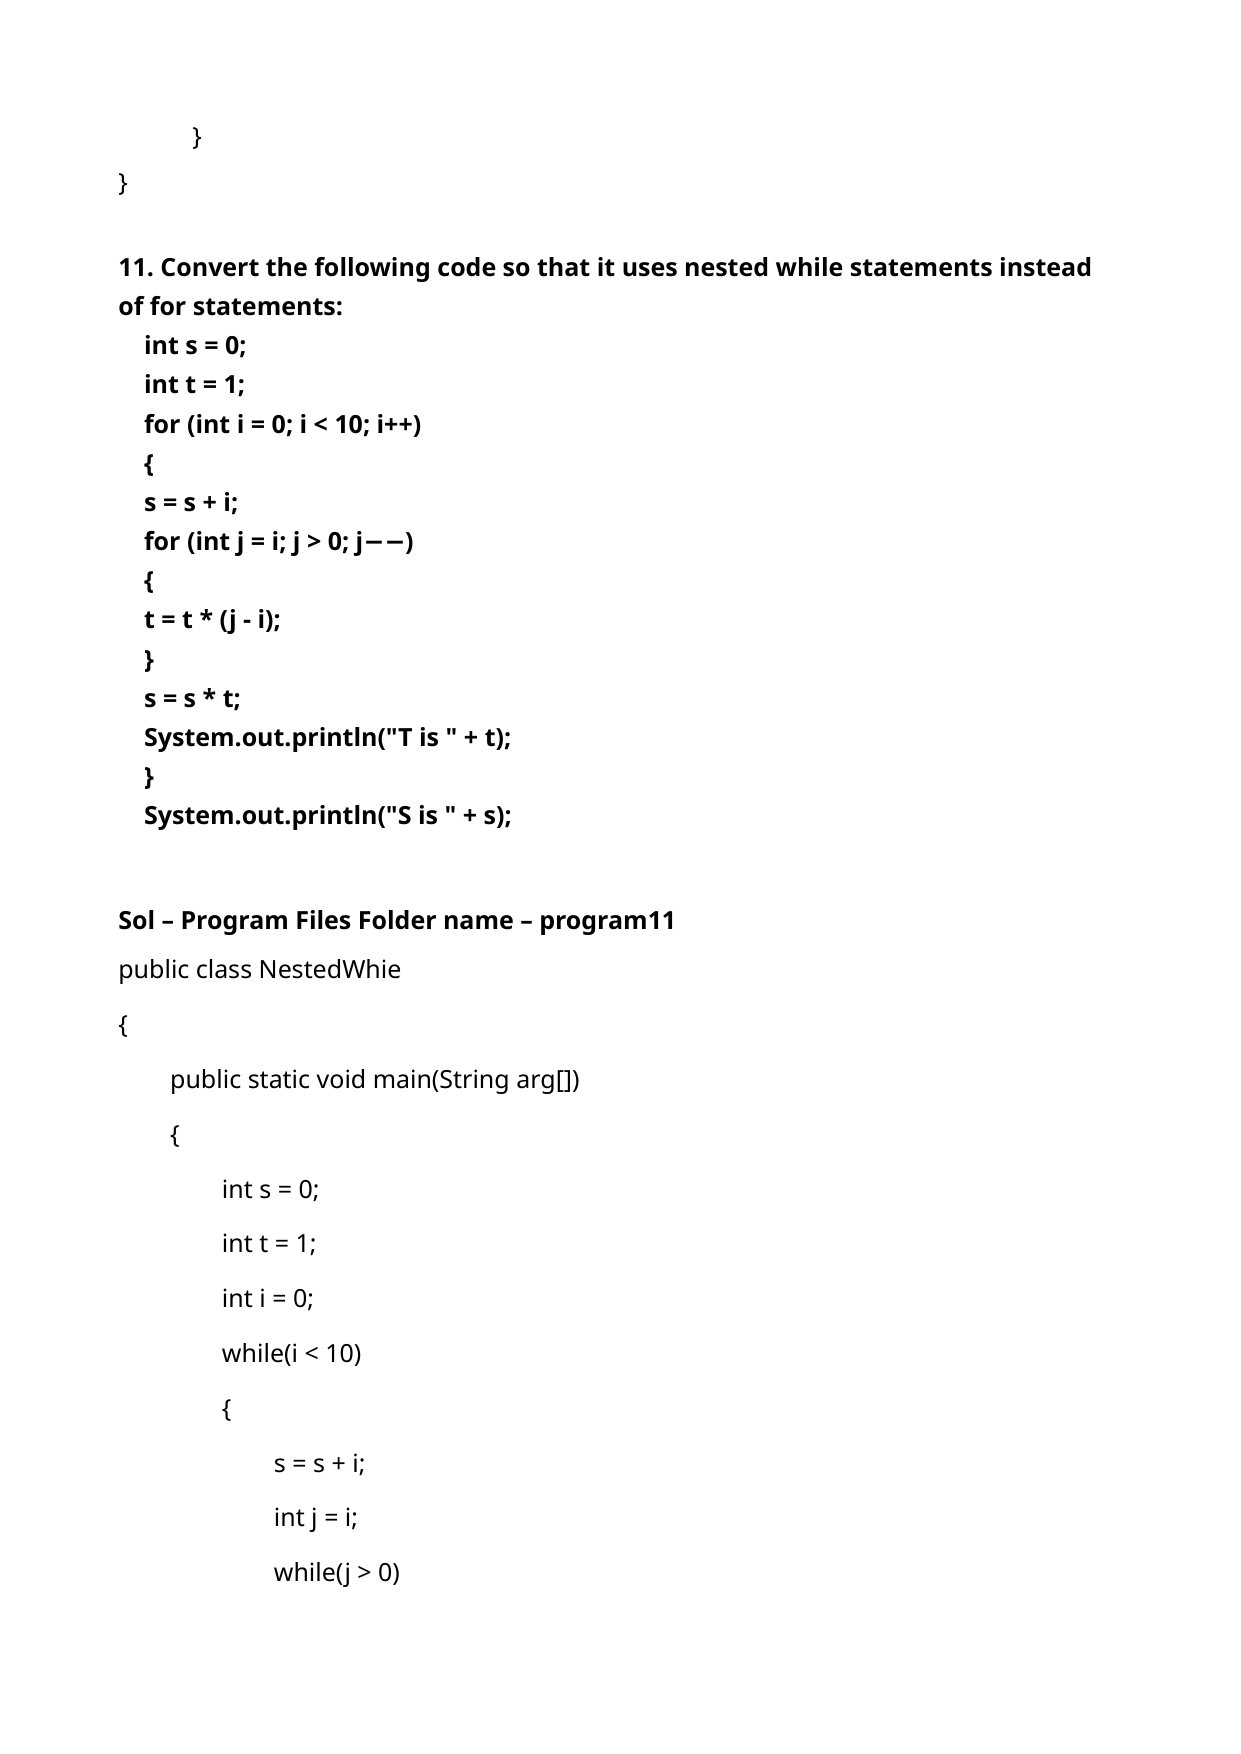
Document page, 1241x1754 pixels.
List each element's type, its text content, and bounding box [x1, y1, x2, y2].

text public class NestedWhie [118, 952, 1122, 986]
text { [118, 1390, 1122, 1424]
text } [118, 118, 1122, 152]
text while(j > 0) [118, 1555, 1122, 1589]
text { [118, 1116, 1122, 1151]
text int s = 0; [118, 1171, 1122, 1205]
text while(i < 10) [118, 1336, 1122, 1370]
text int j = i; [118, 1500, 1122, 1534]
text 11. Convert the following code so that it uses nested while statements instead of for statements: int s = 0; int t = 1; for (int i = 0; i < 10; i++) { s = s + i; for (int j = i; j > 0; j−−) { t = t * (j - i); } s = s * t; System.out.println("T is " + t); } System.out.println("S is " + s); [118, 249, 1122, 832]
text int t = 1; [118, 1226, 1122, 1260]
text { [118, 1007, 1122, 1041]
text public static void main(String arg[]) [118, 1062, 1122, 1096]
text Sol – Program Files Folder name – program11 [118, 902, 1122, 936]
text s = s + i; [118, 1445, 1122, 1479]
text } [118, 165, 1122, 239]
text int i = 0; [118, 1281, 1122, 1315]
